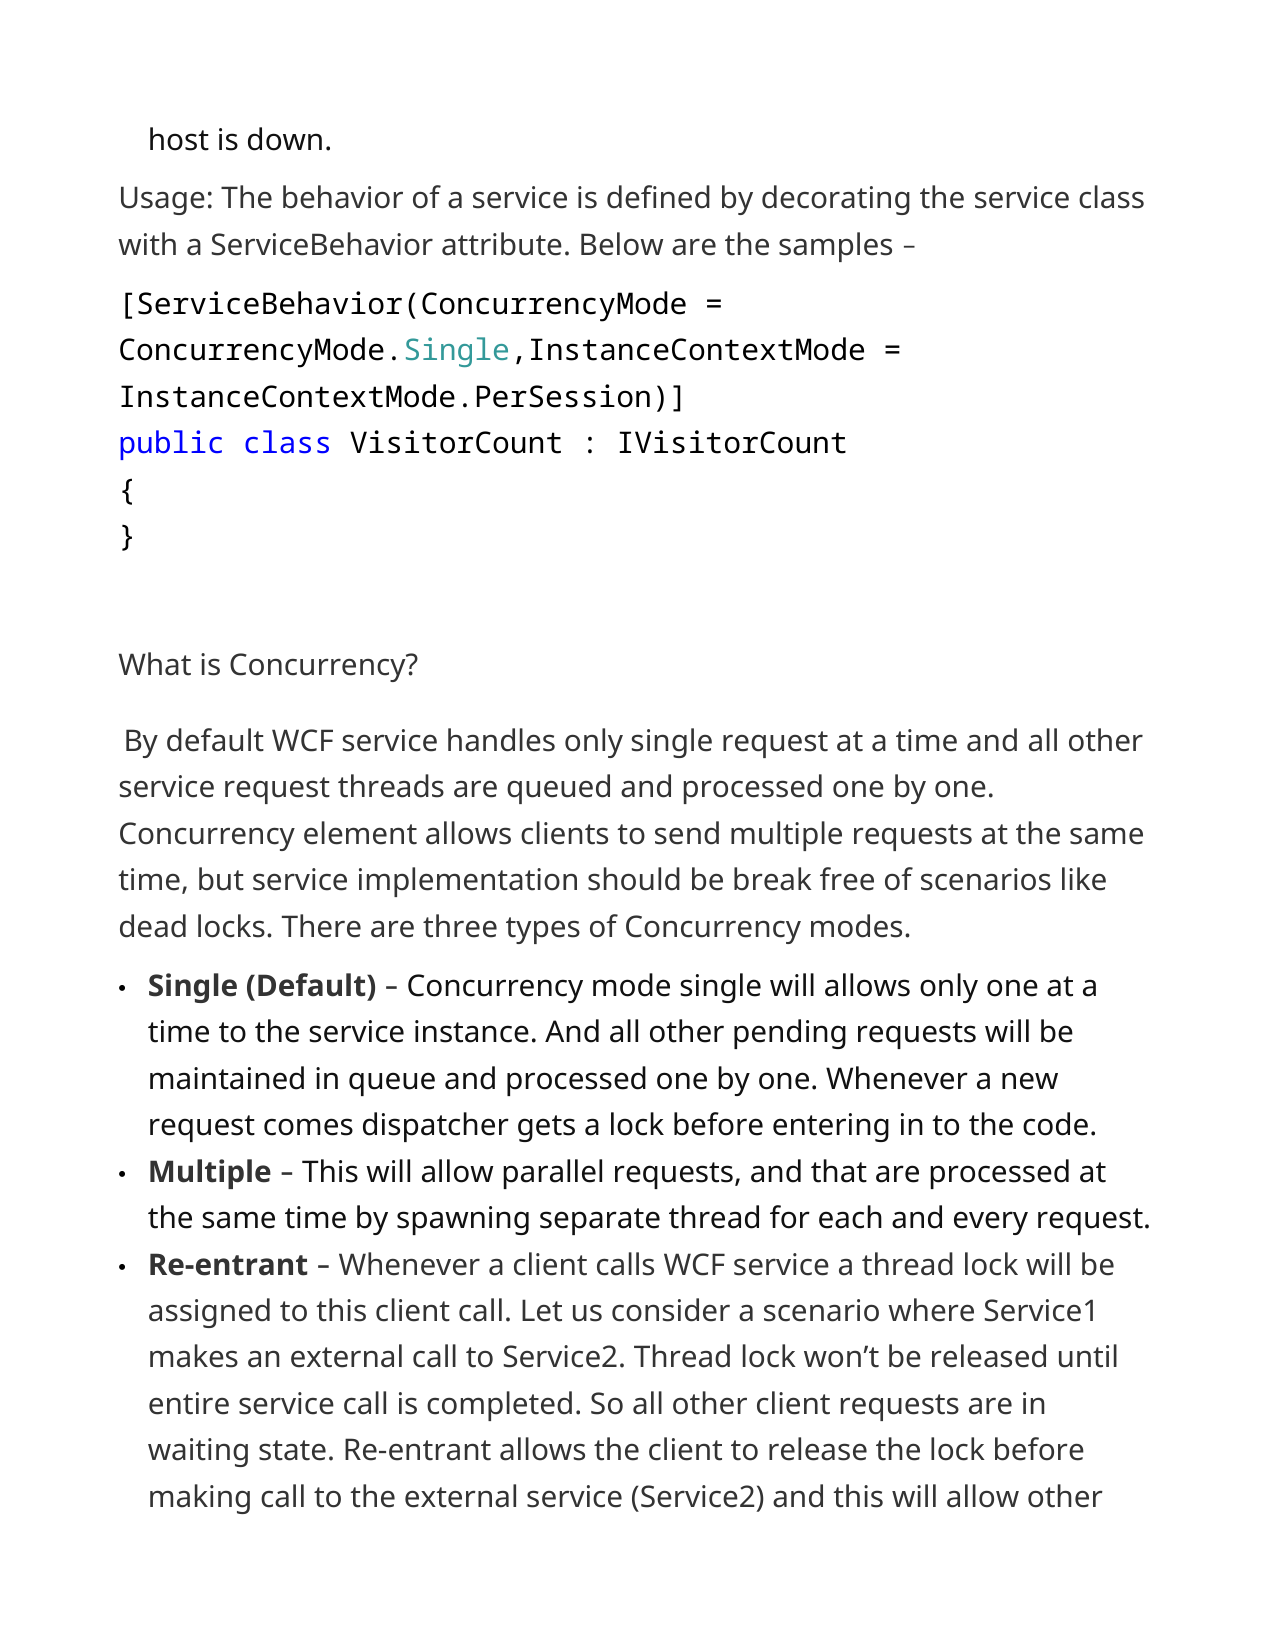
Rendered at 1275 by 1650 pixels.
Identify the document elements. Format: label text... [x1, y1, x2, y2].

list Single (Default) – Concurrency mode single will allows only one at a time to the service instance. And all other pending requests will be maintained in queue and processed one by one. Whenever a new request comes dispatcher gets a lock before entering in to the code. [118, 964, 1157, 1144]
text What is Concurrency? [118, 644, 1157, 684]
text By default WCF service handles only single request at a time and all other service request threads are queued and processed one by one. Concurrency element allows clients to send multiple requests at the same time, but service implementation should be break free of scenarios like dead locks. There are three types of Concurrency modes. [118, 720, 1157, 946]
list Re-entrant – Whenever a client calls WCF service a thread lock will be assigned to this client call. Let us consider a scenario where Service1 makes an external call to Service2. Thread lock won’t be released until entire service call is completed. So all other client requests are in waiting state. Re-entrant allows the client to release the lock before making call to the external service (Service2) and this will allow other [118, 1243, 1157, 1516]
text { [118, 468, 1157, 509]
text public class VisitorCount : IVisitorCount [118, 422, 1157, 462]
text [ServiceBehavior(ConcurrencyMode = ConcurrencyMode.Single,InstanceContextMode = InstanceContextMode.PerSession)] [118, 282, 1157, 416]
list Multiple – This will allow parallel requests, and that are processed at the same time by spawning separate thread for each and every request. [118, 1150, 1157, 1237]
list host is down. [118, 118, 1157, 158]
text } [118, 515, 1157, 555]
text Usage: The behavior of a service is defined by decorating the service class with a ServiceBehavior attribute. Below are the samples – [118, 177, 1157, 264]
